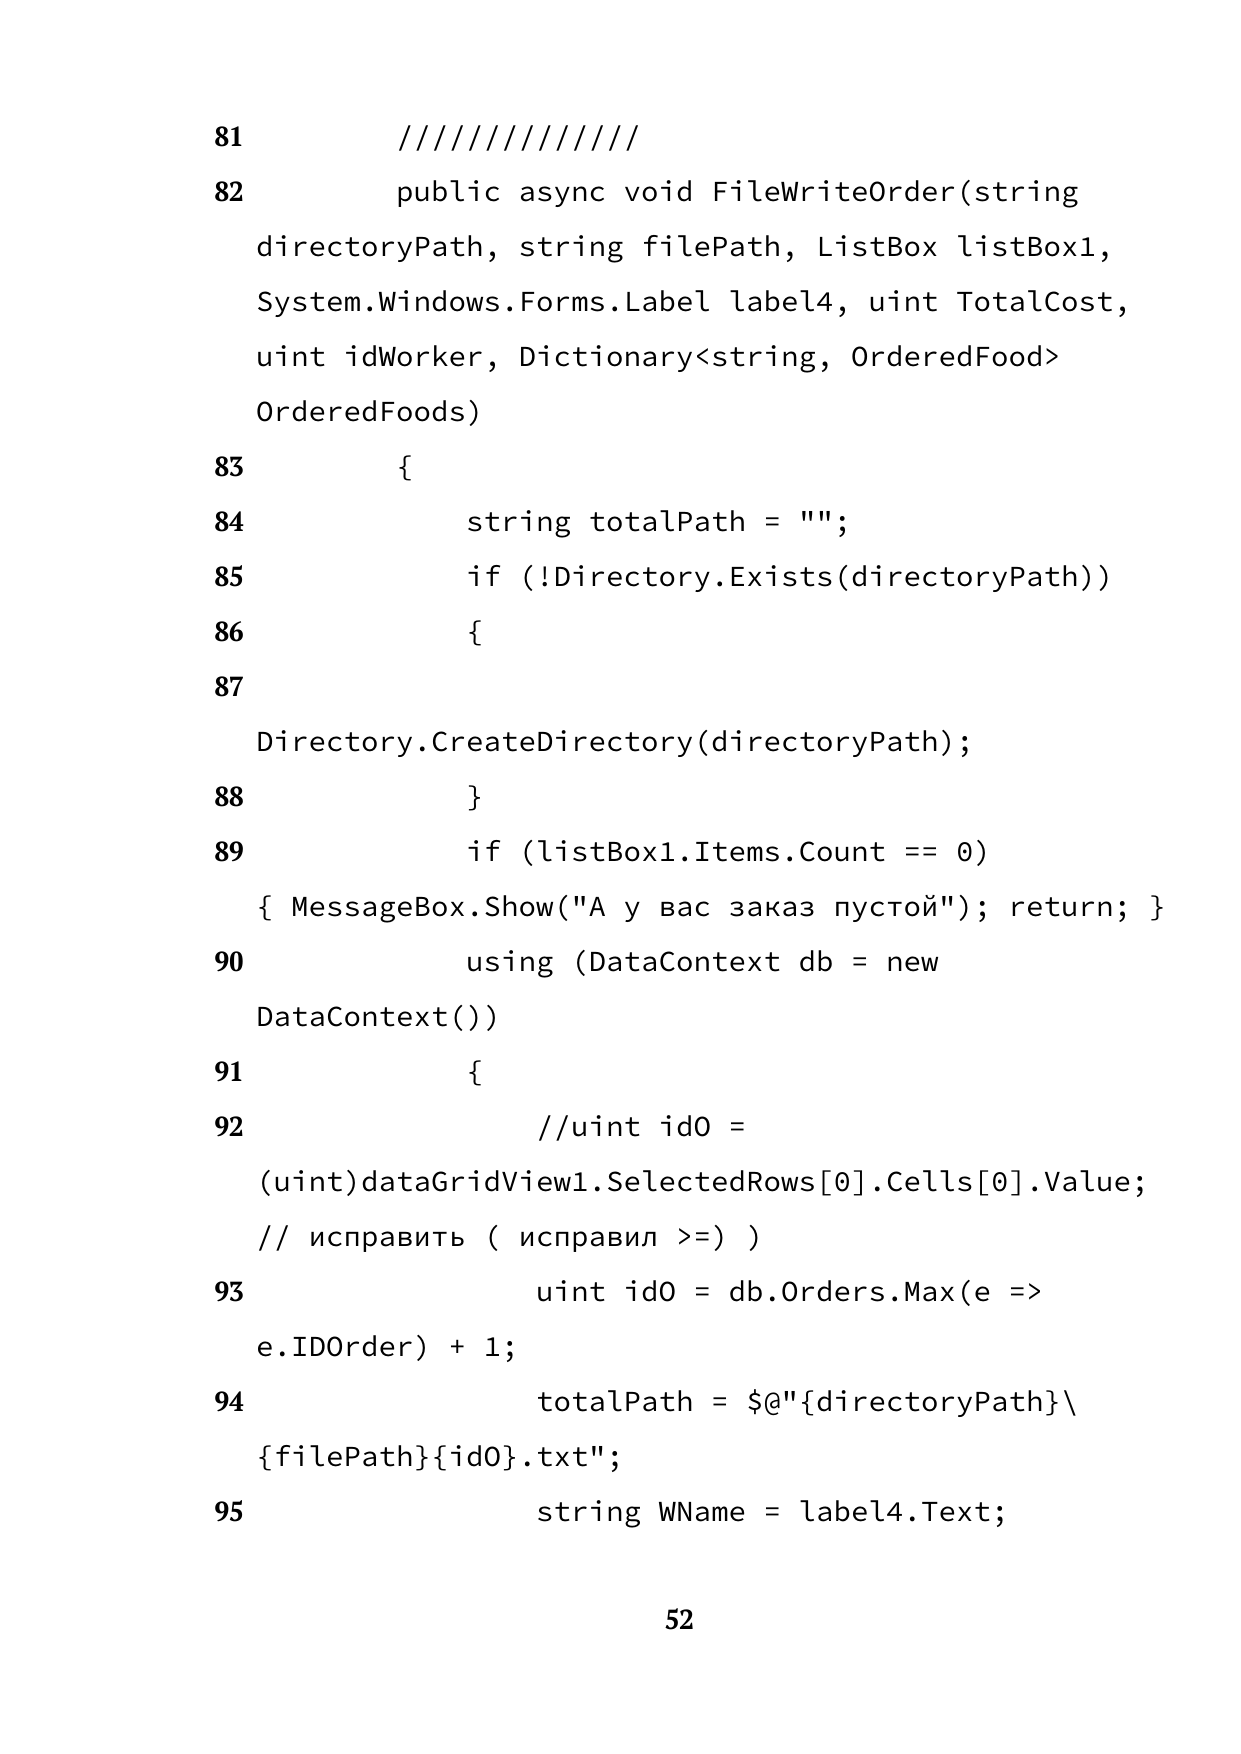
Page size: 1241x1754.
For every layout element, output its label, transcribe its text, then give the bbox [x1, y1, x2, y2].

list uint idO = db.Orders.Max(e => e.IDOrder) + 1; [214, 1273, 1181, 1365]
list if (listBox1.Items.Count == 0) { MessageBox.Show("А у вас заказ пустой"); return; } [214, 833, 1181, 925]
list public async void FileWriteOrder(string directoryPath, string filePath, ListBox listBox1, System.Windows.Forms.Label label4, uint TotalCost, uint idWorker, Dictionary<string, OrderedFood> OrderedFoods) [214, 173, 1181, 430]
list } [214, 778, 1181, 815]
list //uint idO = (uint)dataGridView1.SelectedRows[0].Cells[0].Value; // исправить ( исправил >=) ) [214, 1108, 1181, 1255]
list string totalPath = ""; [214, 503, 1181, 540]
list { [214, 448, 1181, 485]
list { [214, 613, 1181, 650]
list { [214, 1053, 1181, 1090]
list totalPath = $@"{directoryPath}\{filePath}{idO}.txt"; [214, 1383, 1181, 1475]
list Directory.CreateDirectory(directoryPath); [214, 668, 1181, 760]
list ////////////// [214, 118, 1181, 155]
list if (!Directory.Exists(directoryPath)) [214, 558, 1181, 595]
list using (DataContext db = new DataContext()) [214, 943, 1181, 1035]
list string WName = label4.Text; [214, 1493, 1181, 1530]
